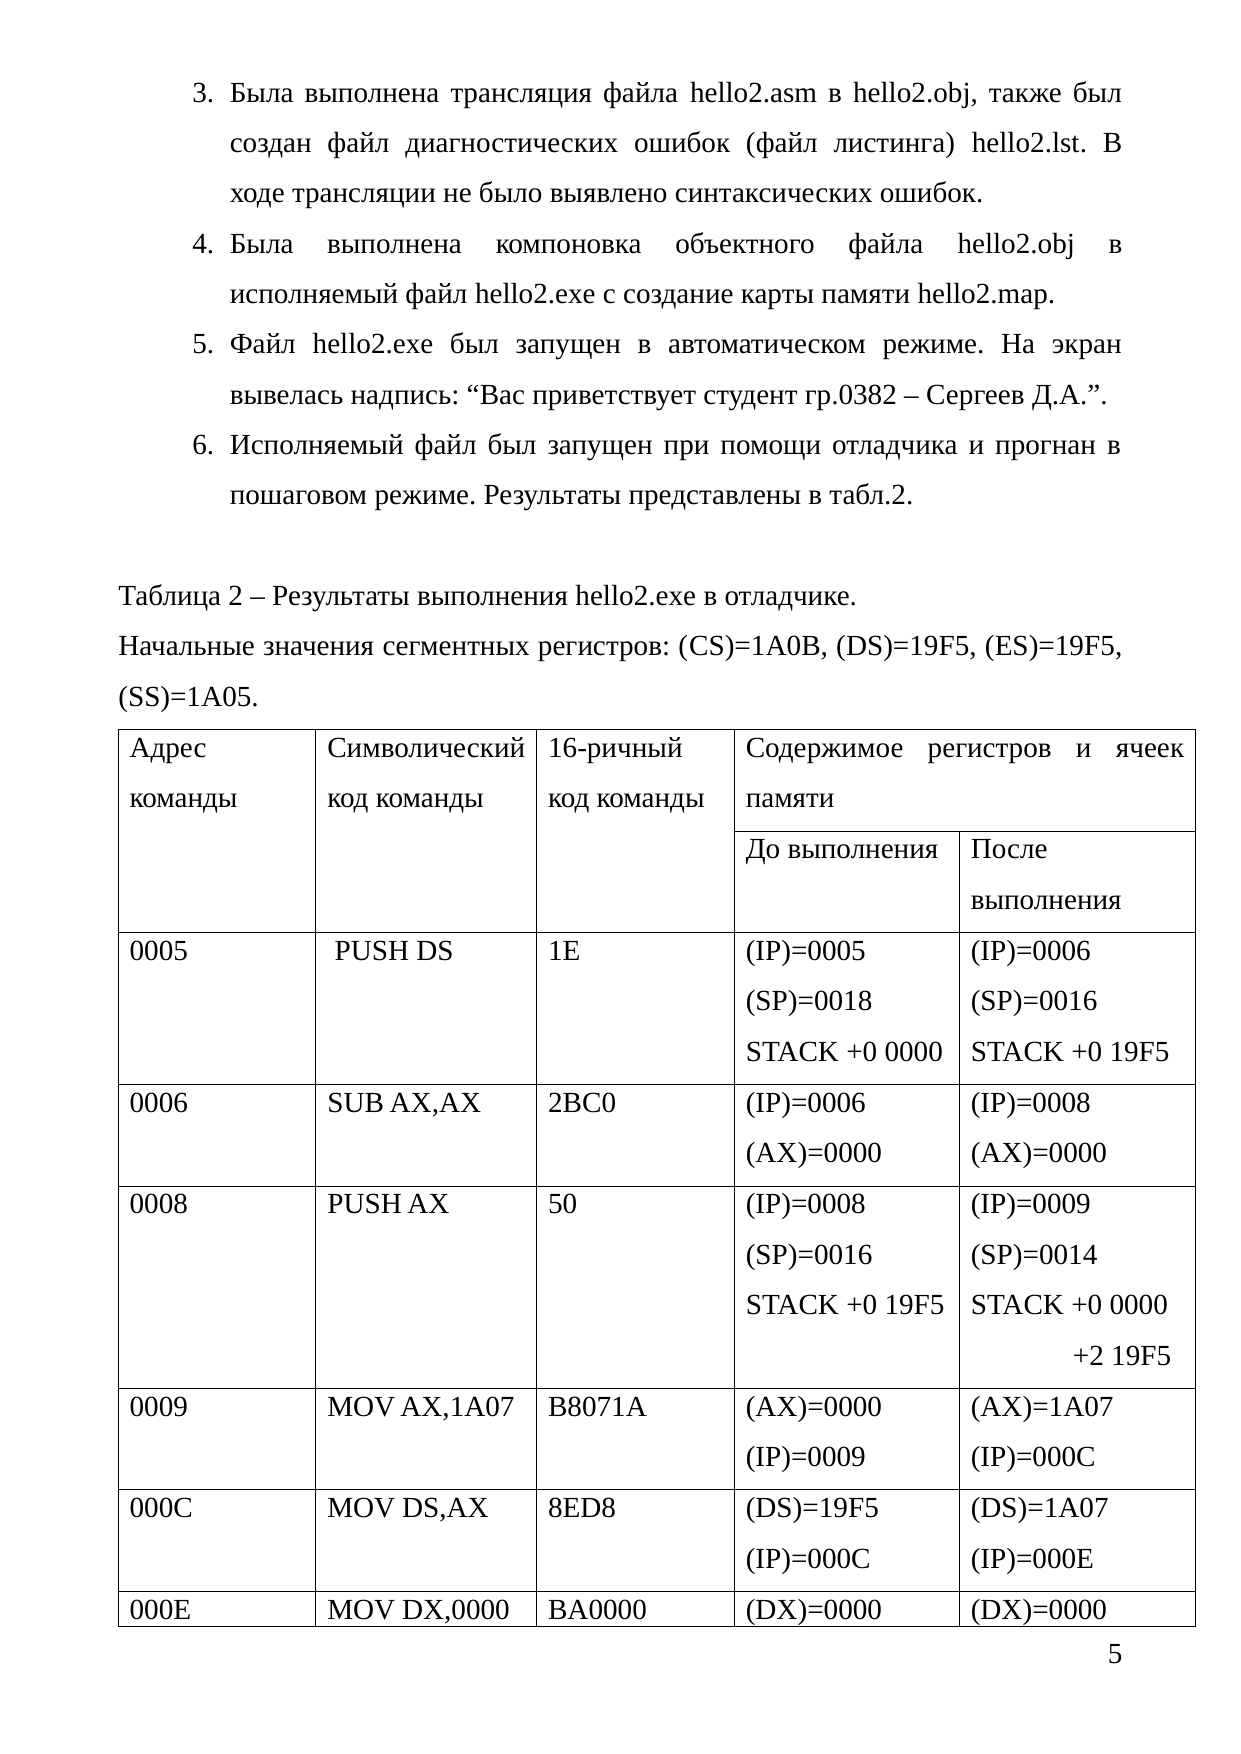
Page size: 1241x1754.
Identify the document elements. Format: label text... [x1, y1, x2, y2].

table_cell PUSH AX [316, 1187, 536, 1388]
table_cell (AX)=0000 (IP)=0009 [735, 1389, 959, 1489]
table_cell 0006 [119, 1085, 315, 1186]
table_cell (DS)=19F5 (IP)=000C [735, 1490, 959, 1591]
table_cell MOV DX,0000 [316, 1592, 536, 1626]
table_cell До выполнения [735, 832, 959, 932]
list Файл hello2.exe был запущен в автоматическом режиме. На экран вывелась надпись: “Вас приветствует студент гр.0382 – Сергеев Д.А.”. [192, 327, 1122, 410]
list Исполняемый файл был запущен при помощи отладчика и прогнан в пошаговом режиме. Результаты представлены в табл.2. [192, 427, 1122, 511]
table_cell После выполнения [960, 832, 1195, 932]
text Начальные значения сегментных регистров: (CS)=1A0B, (DS)=19F5, (ES)=19F5, (SS)=1A05. [118, 628, 1122, 712]
table_cell 2BC0 [537, 1085, 734, 1186]
list Была выполнена трансляция файла hello2.asm в hello2.obj, также был создан файл диагностических ошибок (файл листинга) hello2.lst. В ходе трансляции не было выявлено синтаксических ошибок. [192, 75, 1122, 209]
table_cell (AX)=1A07 (IP)=000C [960, 1389, 1195, 1489]
table_cell SUB AX,AX [316, 1085, 536, 1186]
table_cell (DX)=0000 [735, 1592, 959, 1626]
table_cell PUSH DS [316, 933, 536, 1084]
table_cell 0005 [119, 933, 315, 1084]
table_cell B8071A [537, 1389, 734, 1489]
text Таблица 2 – Результаты выполнения hello2.exe в отладчике. [118, 578, 1122, 612]
table_cell (IP)=0006 (AX)=0000 [735, 1085, 959, 1186]
table_header Содержимое регистров и ячеек памяти [735, 730, 1195, 831]
table_cell 1E [537, 933, 734, 1084]
table_cell 0009 [119, 1389, 315, 1489]
table_header 16-ричный код команды [537, 730, 734, 932]
table_cell (IP)=0006 (SP)=0016 STACK +0 19F5 [960, 933, 1195, 1084]
list Была выполнена компоновка объектного файла hello2.obj в исполняемый файл hello2.exe с создание карты памяти hello2.map. [192, 226, 1122, 310]
table_cell 000C [119, 1490, 315, 1591]
table_header Адрес команды [119, 730, 315, 932]
table_cell (DX)=0000 [960, 1592, 1195, 1626]
table_cell MOV AX,1A07 [316, 1389, 536, 1489]
table_cell MOV DS,AX [316, 1490, 536, 1591]
table_header Символический код команды [316, 730, 536, 932]
table_cell (IP)=0009 (SP)=0014 STACK +0 0000 +2 19F5 [960, 1187, 1195, 1388]
table_cell (DS)=1A07 (IP)=000E [960, 1490, 1195, 1591]
table_cell (IP)=0005 (SP)=0018 STACK +0 0000 [735, 933, 959, 1084]
table_cell BA0000 [537, 1592, 734, 1626]
table_cell (IP)=0008 (SP)=0016 STACK +0 19F5 [735, 1187, 959, 1388]
table_cell 8ED8 [537, 1490, 734, 1591]
table_cell 000E [119, 1592, 315, 1626]
table_cell 0008 [119, 1187, 315, 1388]
table_cell 50 [537, 1187, 734, 1388]
table_cell (IP)=0008 (AX)=0000 [960, 1085, 1195, 1186]
